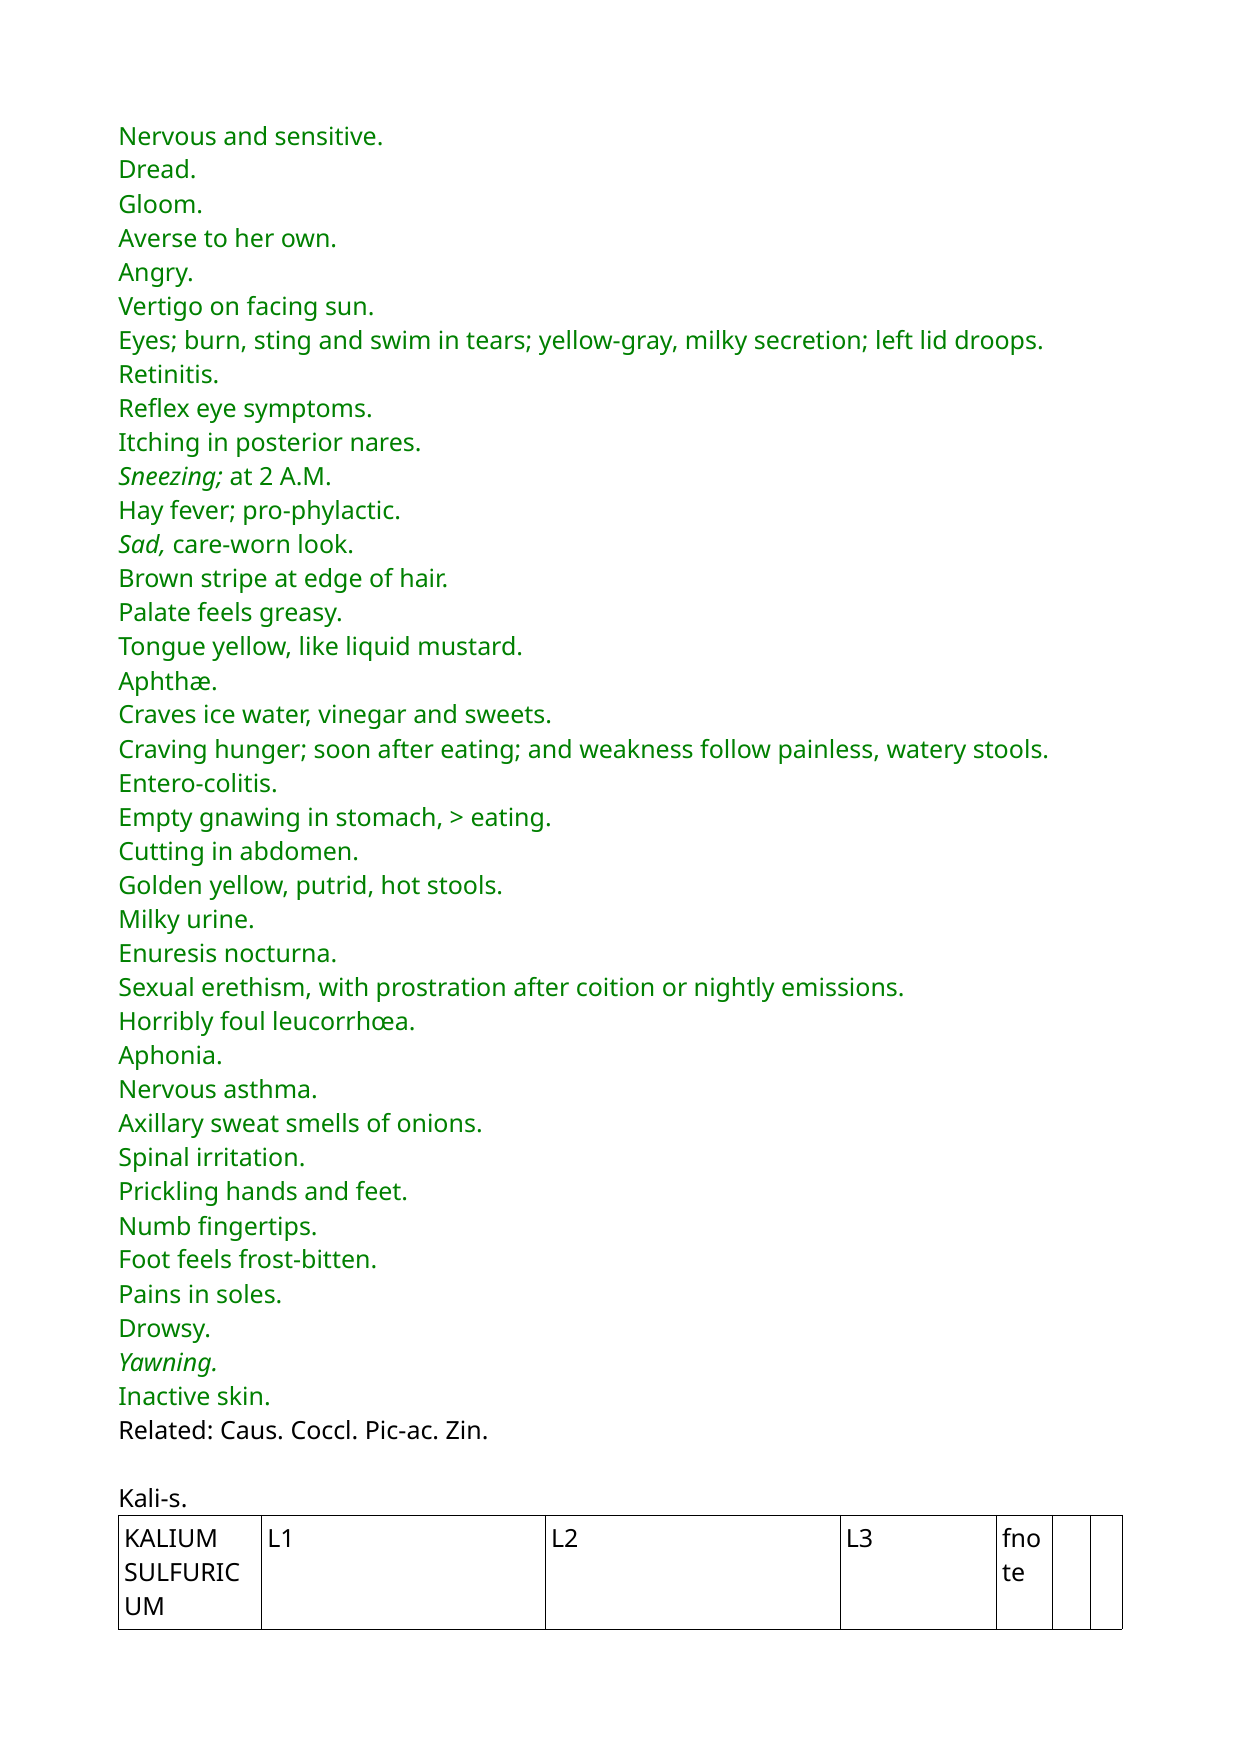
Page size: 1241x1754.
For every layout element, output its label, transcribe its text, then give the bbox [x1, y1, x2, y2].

text Craving hunger; soon after eating; and weakness follow painless, watery stools. [118, 731, 1122, 765]
text Nervous asthma. [118, 1072, 1122, 1106]
text Aphthæ. [118, 663, 1122, 697]
text Angry. [118, 254, 1122, 288]
text Axillary sweat smells of onions. [118, 1106, 1122, 1140]
text Aphonia. [118, 1038, 1122, 1072]
text Sneezing; at 2 A.M. [118, 459, 1122, 493]
table_header [1053, 1516, 1090, 1628]
text Sad, care-worn look. [118, 527, 1122, 561]
table_header L2 [546, 1516, 840, 1628]
text Brown stripe at edge of hair. [118, 561, 1122, 595]
text Inactive skin. [118, 1378, 1122, 1412]
table_header L3 [841, 1516, 996, 1628]
text Cutting in abdomen. [118, 833, 1122, 867]
text Enuresis nocturna. [118, 936, 1122, 970]
text Vertigo on facing sun. [118, 288, 1122, 322]
text Empty gnawing in stomach, > eating. [118, 799, 1122, 833]
text Dread. [118, 152, 1122, 186]
text Eyes; burn, sting and swim in tears; yellow-gray, milky secretion; left lid droops. [118, 322, 1122, 357]
text Golden yellow, putrid, hot stools. [118, 867, 1122, 902]
table_header KALIUM SULFURICUM [119, 1516, 261, 1628]
text Spinal irritation. [118, 1140, 1122, 1174]
text Craves ice water, vinegar and sweets. [118, 697, 1122, 731]
text Milky urine. [118, 902, 1122, 936]
text Sexual erethism, with prostration after coition or nightly emissions. [118, 970, 1122, 1004]
text Averse to her own. [118, 220, 1122, 254]
text Horribly foul leucorrhœa. [118, 1004, 1122, 1038]
text Gloom. [118, 186, 1122, 220]
text Hay fever; pro-phylactic. [118, 493, 1122, 527]
text Entero-colitis. [118, 765, 1122, 799]
text Prickling hands and feet. [118, 1174, 1122, 1208]
text Pains in soles. [118, 1276, 1122, 1310]
text Nervous and sensitive. [118, 118, 1122, 152]
text Tongue yellow, like liquid mustard. [118, 629, 1122, 663]
table_header fnote [997, 1516, 1052, 1628]
text Kali-s. [118, 1481, 1122, 1515]
table_header [1091, 1516, 1122, 1628]
text Itching in posterior nares. [118, 425, 1122, 459]
text Foot feels frost-bitten. [118, 1242, 1122, 1276]
text Reflex eye symptoms. [118, 391, 1122, 425]
text Retinitis. [118, 357, 1122, 391]
table_header L1 [262, 1516, 545, 1628]
text Drowsy. [118, 1310, 1122, 1344]
text Numb fingertips. [118, 1208, 1122, 1242]
text Related: Caus. Coccl. Pic-ac. Zin. [118, 1412, 1122, 1447]
text Palate feels greasy. [118, 595, 1122, 629]
text Yawning. [118, 1344, 1122, 1378]
